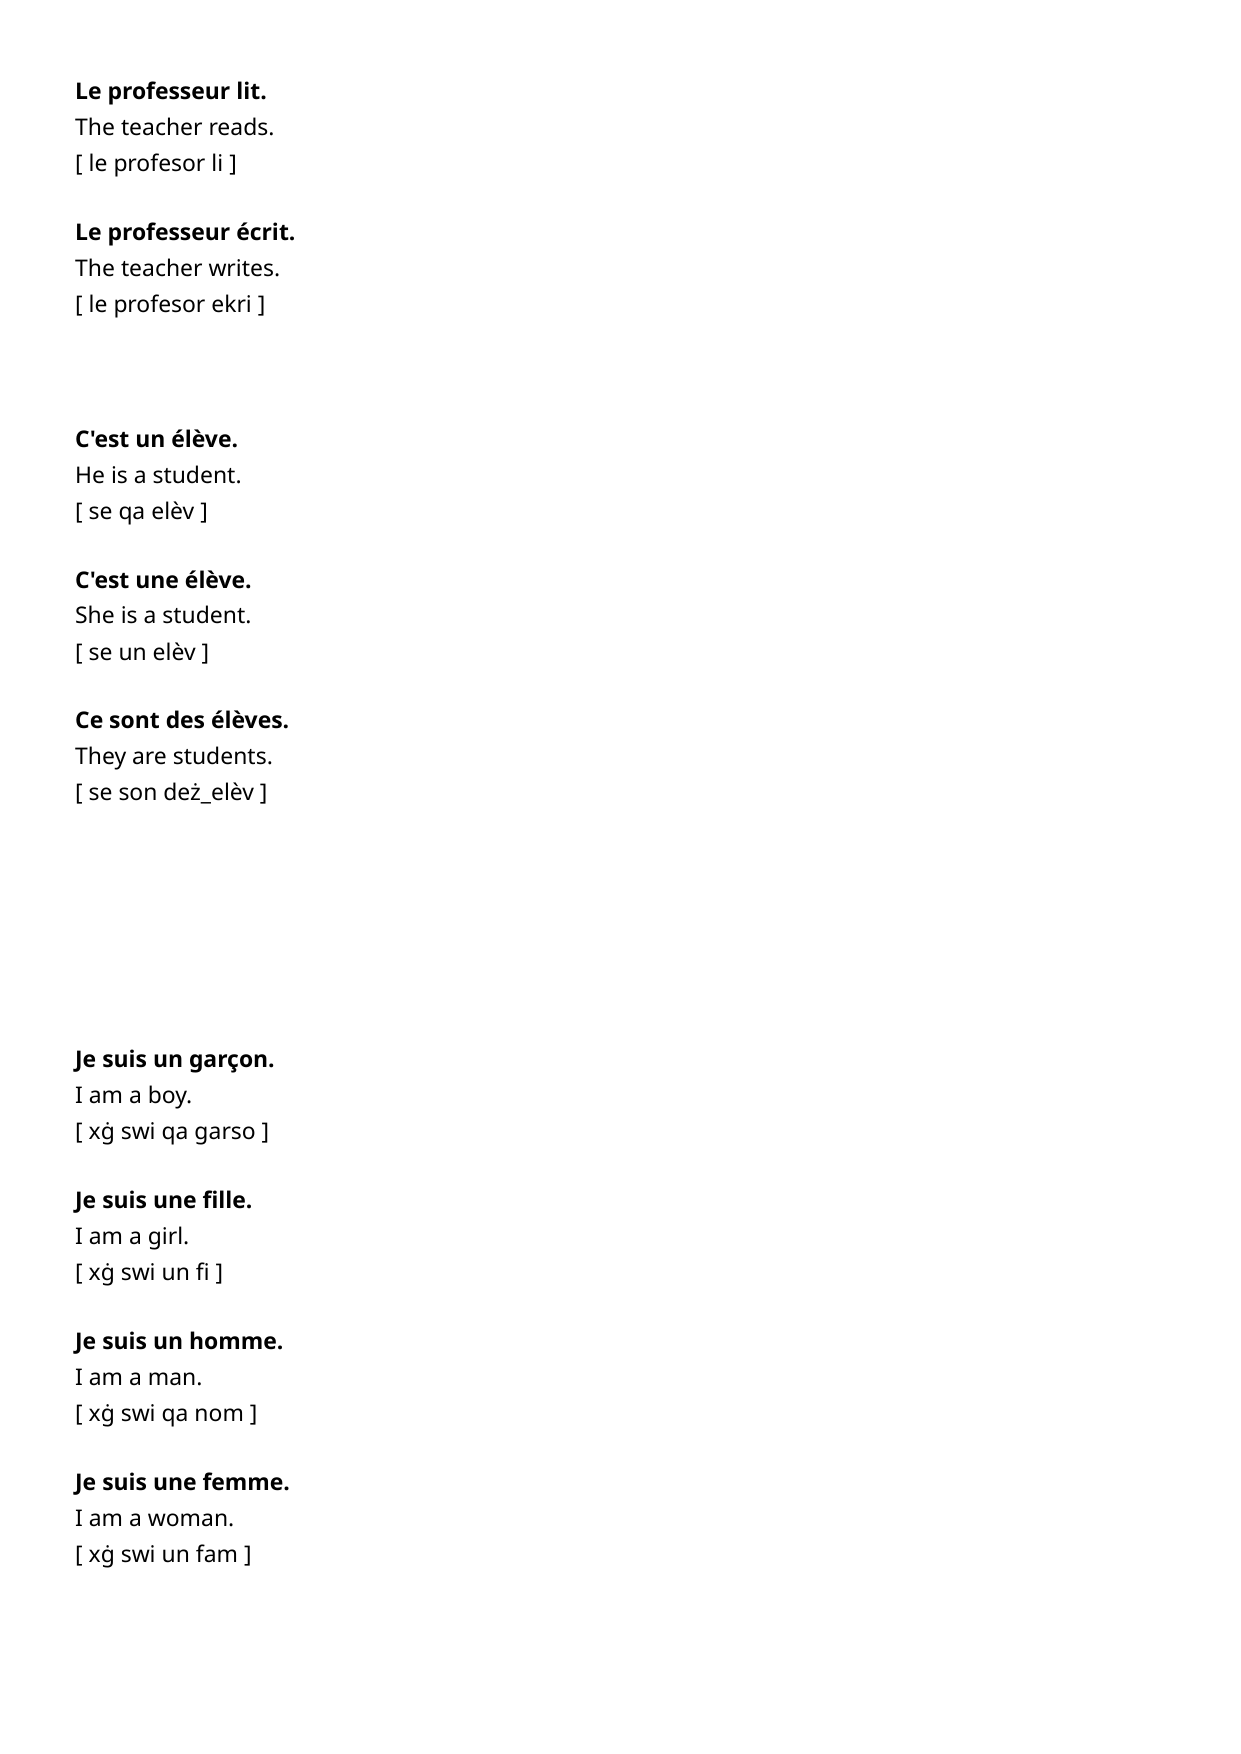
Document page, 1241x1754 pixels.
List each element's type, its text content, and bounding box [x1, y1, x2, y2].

text Ce sont des élèves. They are students. [ se son deż_elèv ] [75, 704, 1165, 807]
text Le professeur écrit. The teacher writes. [ le profesor ekri ] [75, 216, 1165, 319]
text Le professeur lit. The teacher reads. [ le profesor li ] [75, 75, 1165, 178]
text Je suis un homme. I am a man. [ xġ swi qa nom ] [75, 1325, 1165, 1428]
text Je suis une femme. I am a woman. [ xġ swi un fam ] [75, 1466, 1165, 1569]
text Je suis une fille. I am a girl. [ xġ swi un fi ] [75, 1184, 1165, 1287]
text C'est un élève. He is a student. [ se qa elèv ] [75, 423, 1165, 526]
text C'est une élève. She is a student. [ se un elèv ] [75, 563, 1165, 667]
text Je suis un garçon. I am a boy. [ xġ swi qa garso ] [75, 1043, 1165, 1146]
